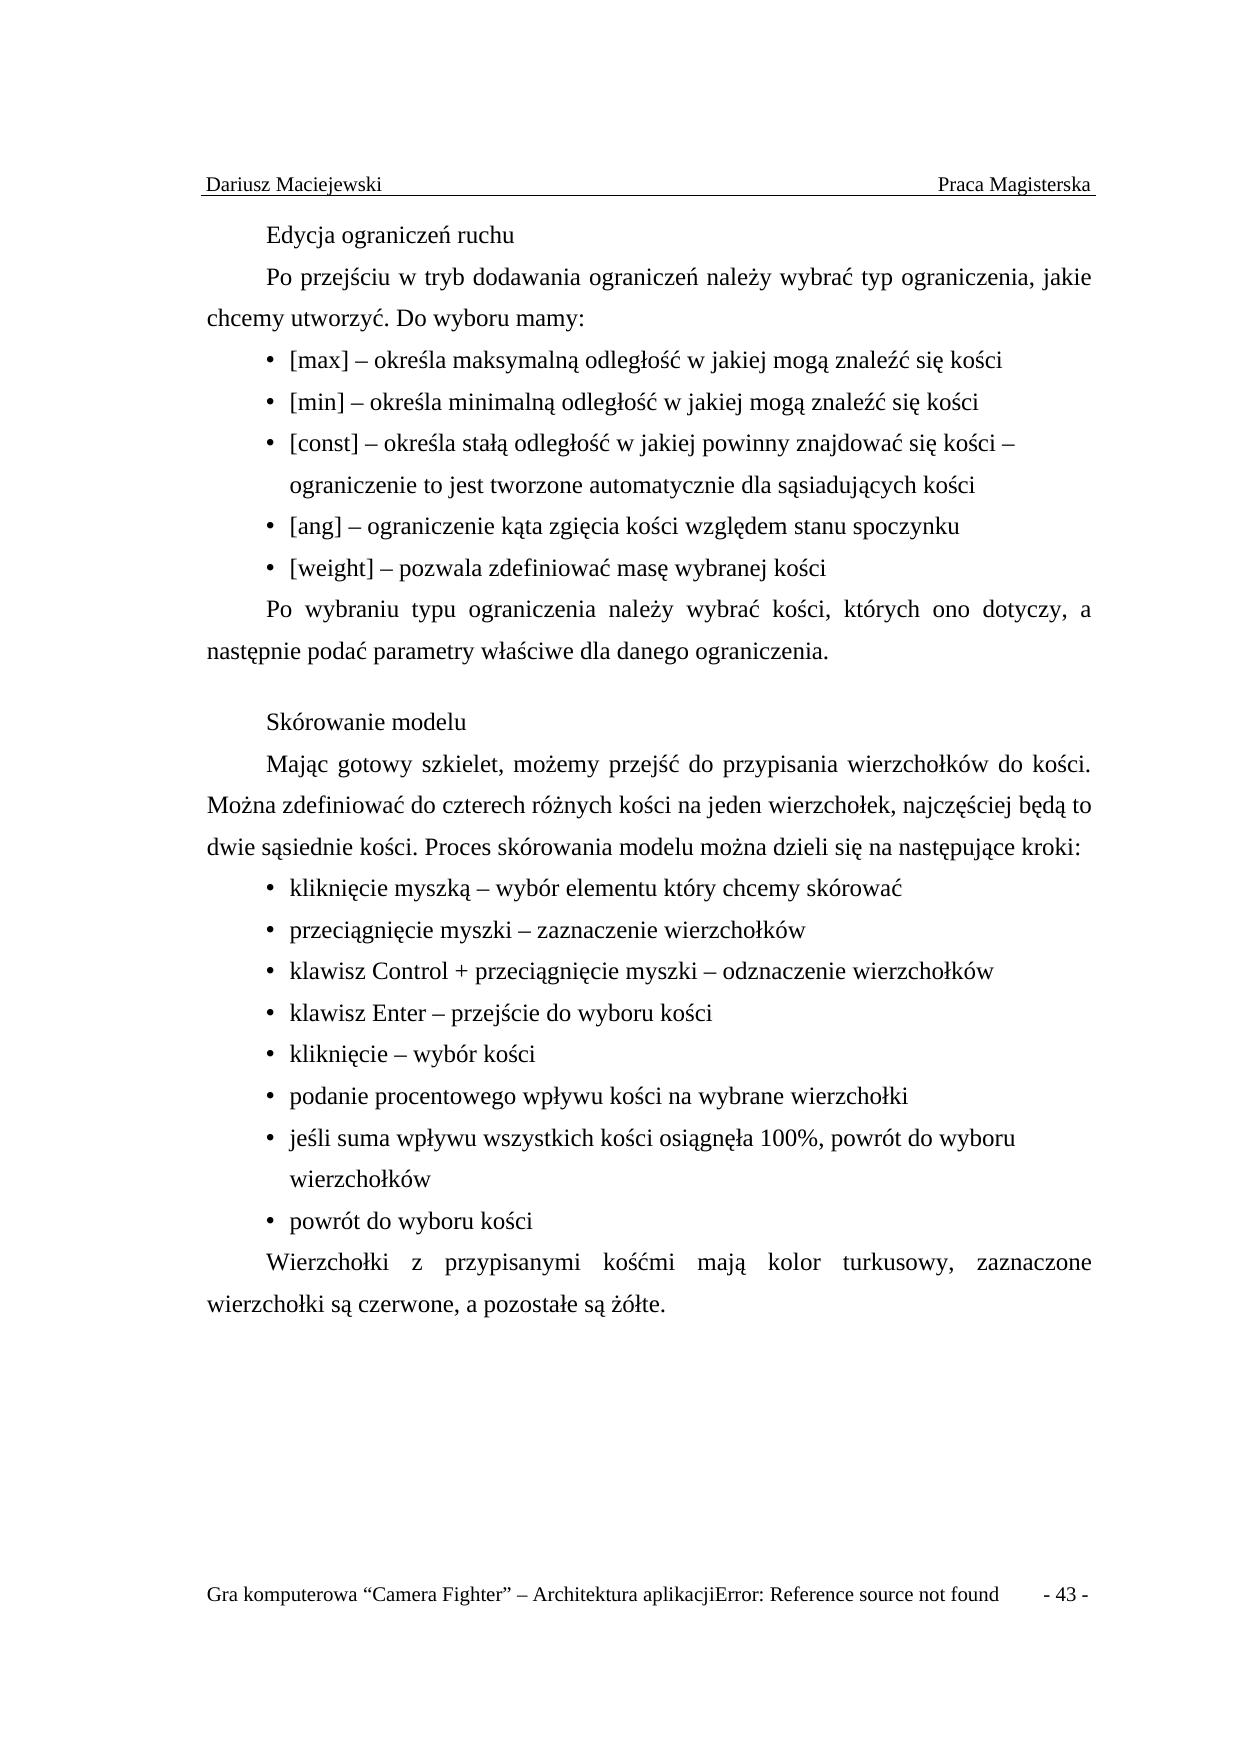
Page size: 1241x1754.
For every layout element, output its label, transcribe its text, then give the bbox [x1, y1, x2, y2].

text Edycja ograniczeń ruchu [207, 221, 1092, 249]
list kliknięcie myszką – wybór elementu który chcemy skórować [266, 874, 1092, 902]
list [ang] – ograniczenie kąta zgięcia kości względem stanu spoczynku [266, 512, 1092, 540]
list [weight] – pozwala zdefiniować masę wybranej kości [266, 554, 1092, 582]
list powrót do wyboru kości [266, 1207, 1092, 1234]
list [max] – określa maksymalną odległość w jakiej mogą znaleźć się kości [266, 346, 1092, 374]
list [min] – określa minimalną odległość w jakiej mogą znaleźć się kości [266, 388, 1092, 415]
list klawisz Control + przeciągnięcie myszki – odznaczenie wierzchołków [266, 957, 1092, 985]
text Po wybraniu typu ograniczenia należy wybrać kości, których ono dotyczy, a następnie podać parametry właściwe dla danego ograniczenia. [207, 596, 1092, 665]
list klawisz Enter – przejście do wyboru kości [266, 999, 1092, 1027]
list podanie procentowego wpływu kości na wybrane wierzchołki [266, 1082, 1092, 1110]
text Wierzchołki z przypisanymi kośćmi mają kolor turkusowy, zaznaczone wierzchołki są czerwone, a pozostałe są żółte. [207, 1248, 1092, 1318]
text Skórowanie modelu [207, 708, 1092, 736]
text Po przejściu w tryb dodawania ograniczeń należy wybrać typ ograniczenia, jakie chcemy utworzyć. Do wyboru mamy: [207, 263, 1092, 332]
text Mając gotowy szkielet, możemy przejść do przypisania wierzchołków do kości. Można zdefiniować do czterech różnych kości na jeden wierzchołek, najczęściej będą to dwie sąsiednie kości. Proces skórowania modelu można dzieli się na następujące kroki: [207, 750, 1092, 861]
list [const] – określa stałą odległość w jakiej powinny znajdować się kości – ograniczenie to jest tworzone automatycznie dla sąsiadujących kości [266, 429, 1092, 498]
list jeśli suma wpływu wszystkich kości osiągnęła 100%, powrót do wyboru wierzchołków [266, 1124, 1092, 1193]
list przeciągnięcie myszki – zaznaczenie wierzchołków [266, 916, 1092, 944]
list kliknięcie – wybór kości [266, 1041, 1092, 1068]
